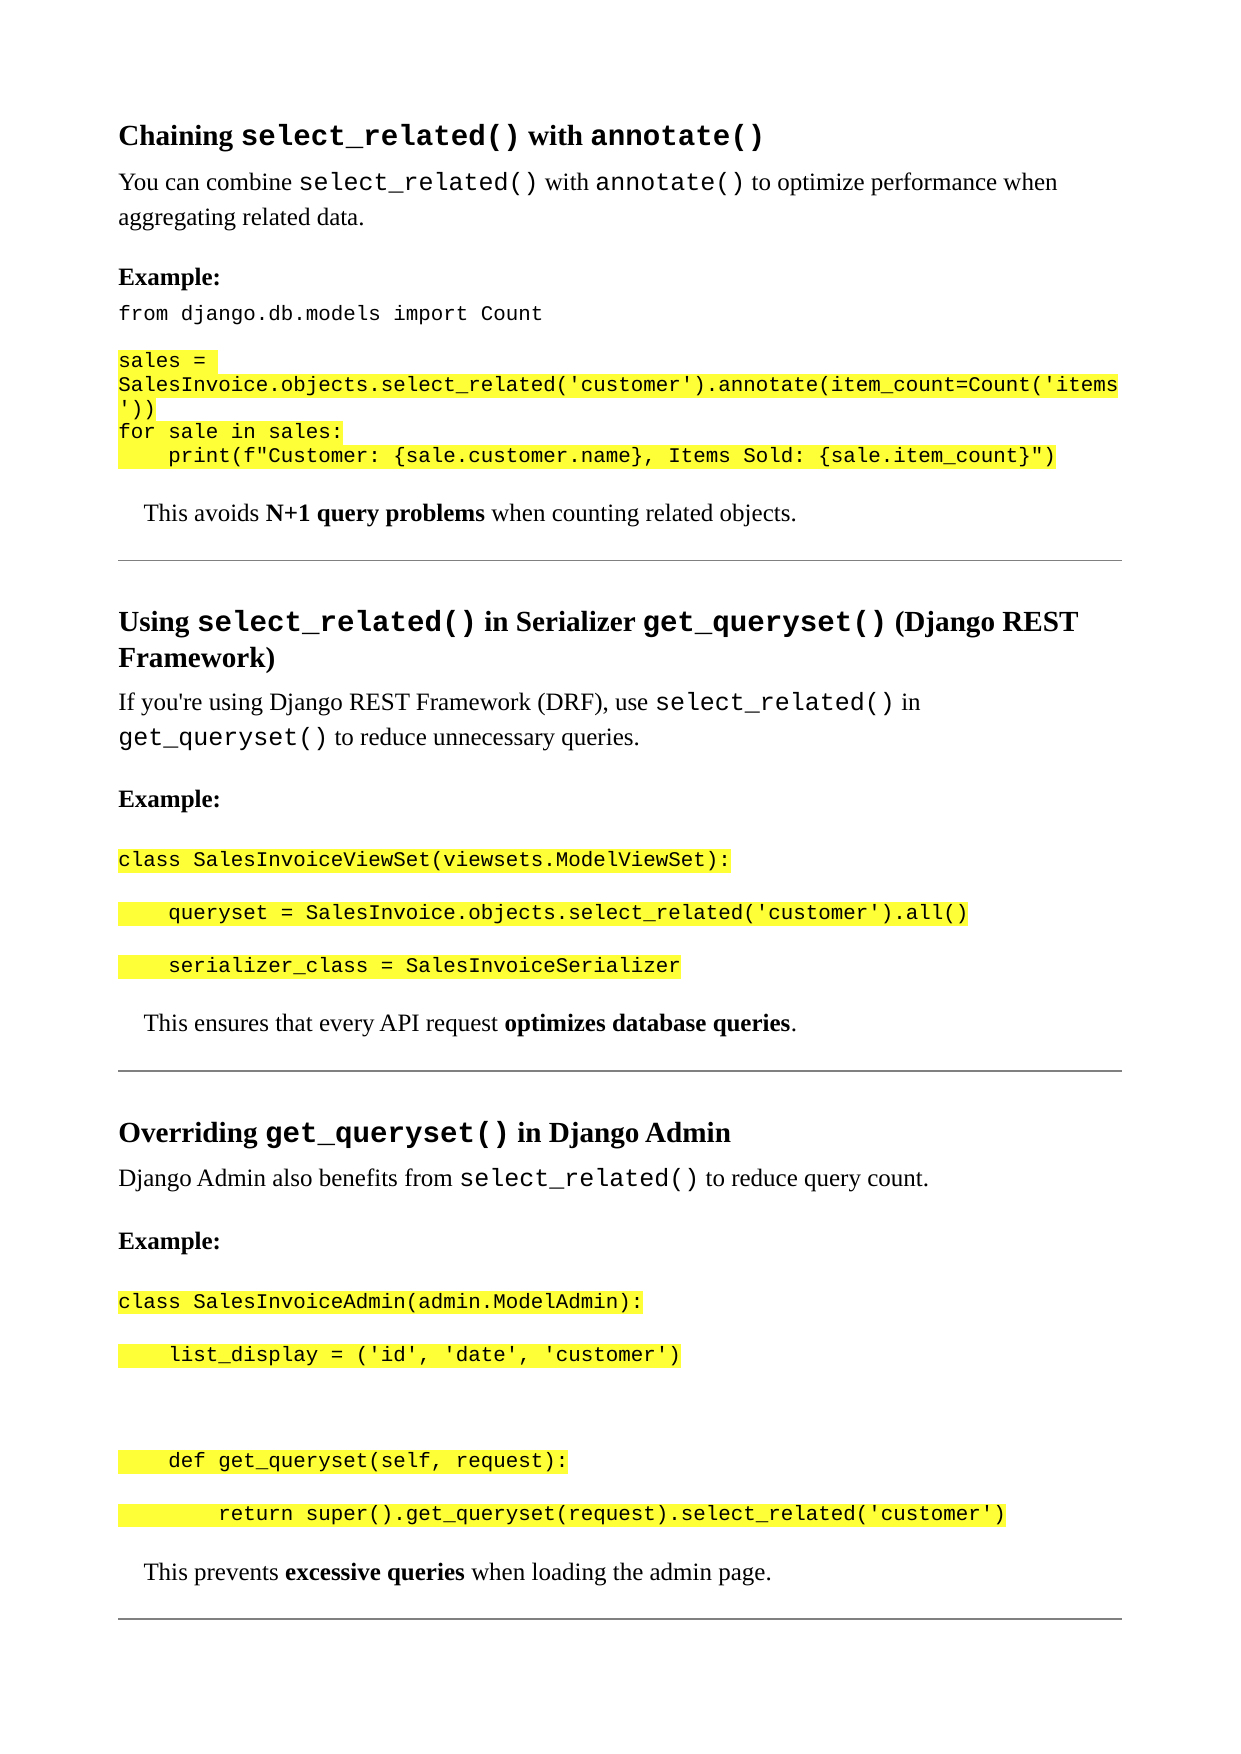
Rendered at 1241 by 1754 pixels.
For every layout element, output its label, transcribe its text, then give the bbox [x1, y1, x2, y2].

subtitle Using select_related() in Serializer get_queryset() (Django REST Framework) [118, 604, 1122, 674]
text ✅ This avoids N+1 query problems when counting related objects. [118, 498, 1122, 527]
text queryset = SalesInvoice.objects.select_related('customer').all() [118, 902, 1122, 926]
subtitle Overriding get_queryset() in Django Admin [118, 1115, 1122, 1151]
text Django Admin also benefits from select_related() to reduce query count. [118, 1163, 1122, 1194]
text return super().get_queryset(request).select_related('customer') [118, 1503, 1122, 1527]
text list_display = ('id', 'date', 'customer') [118, 1344, 1122, 1368]
text from django.db.models import Count [118, 303, 1122, 327]
text ✅ This ensures that every API request optimizes database queries. [118, 1008, 1122, 1037]
subtitle Example: [118, 784, 1122, 813]
subtitle Chaining select_related() with annotate() [118, 118, 1122, 154]
text ✅ This prevents excessive queries when loading the admin page. [118, 1557, 1122, 1585]
text sales = SalesInvoice.objects.select_related('customer').annotate(item_count=Count('items')) [118, 350, 1122, 421]
subtitle Example: [118, 262, 1122, 291]
text class SalesInvoiceAdmin(admin.ModelAdmin): [118, 1291, 1122, 1314]
text print(f"Customer: {sale.customer.name}, Items Sold: {sale.item_count}") [118, 445, 1122, 469]
text If you're using Django REST Framework (DRF), use select_related() in get_queryset() to reduce unnecessary queries. [118, 687, 1122, 753]
text for sale in sales: [118, 421, 1122, 445]
subtitle Example: [118, 1226, 1122, 1255]
text serializer_class = SalesInvoiceSerializer [118, 955, 1122, 979]
text You can combine select_related() with annotate() to optimize performance when aggregating related data. [118, 167, 1122, 231]
text class SalesInvoiceViewSet(viewsets.ModelViewSet): [118, 849, 1122, 873]
text def get_queryset(self, request): [118, 1450, 1122, 1474]
